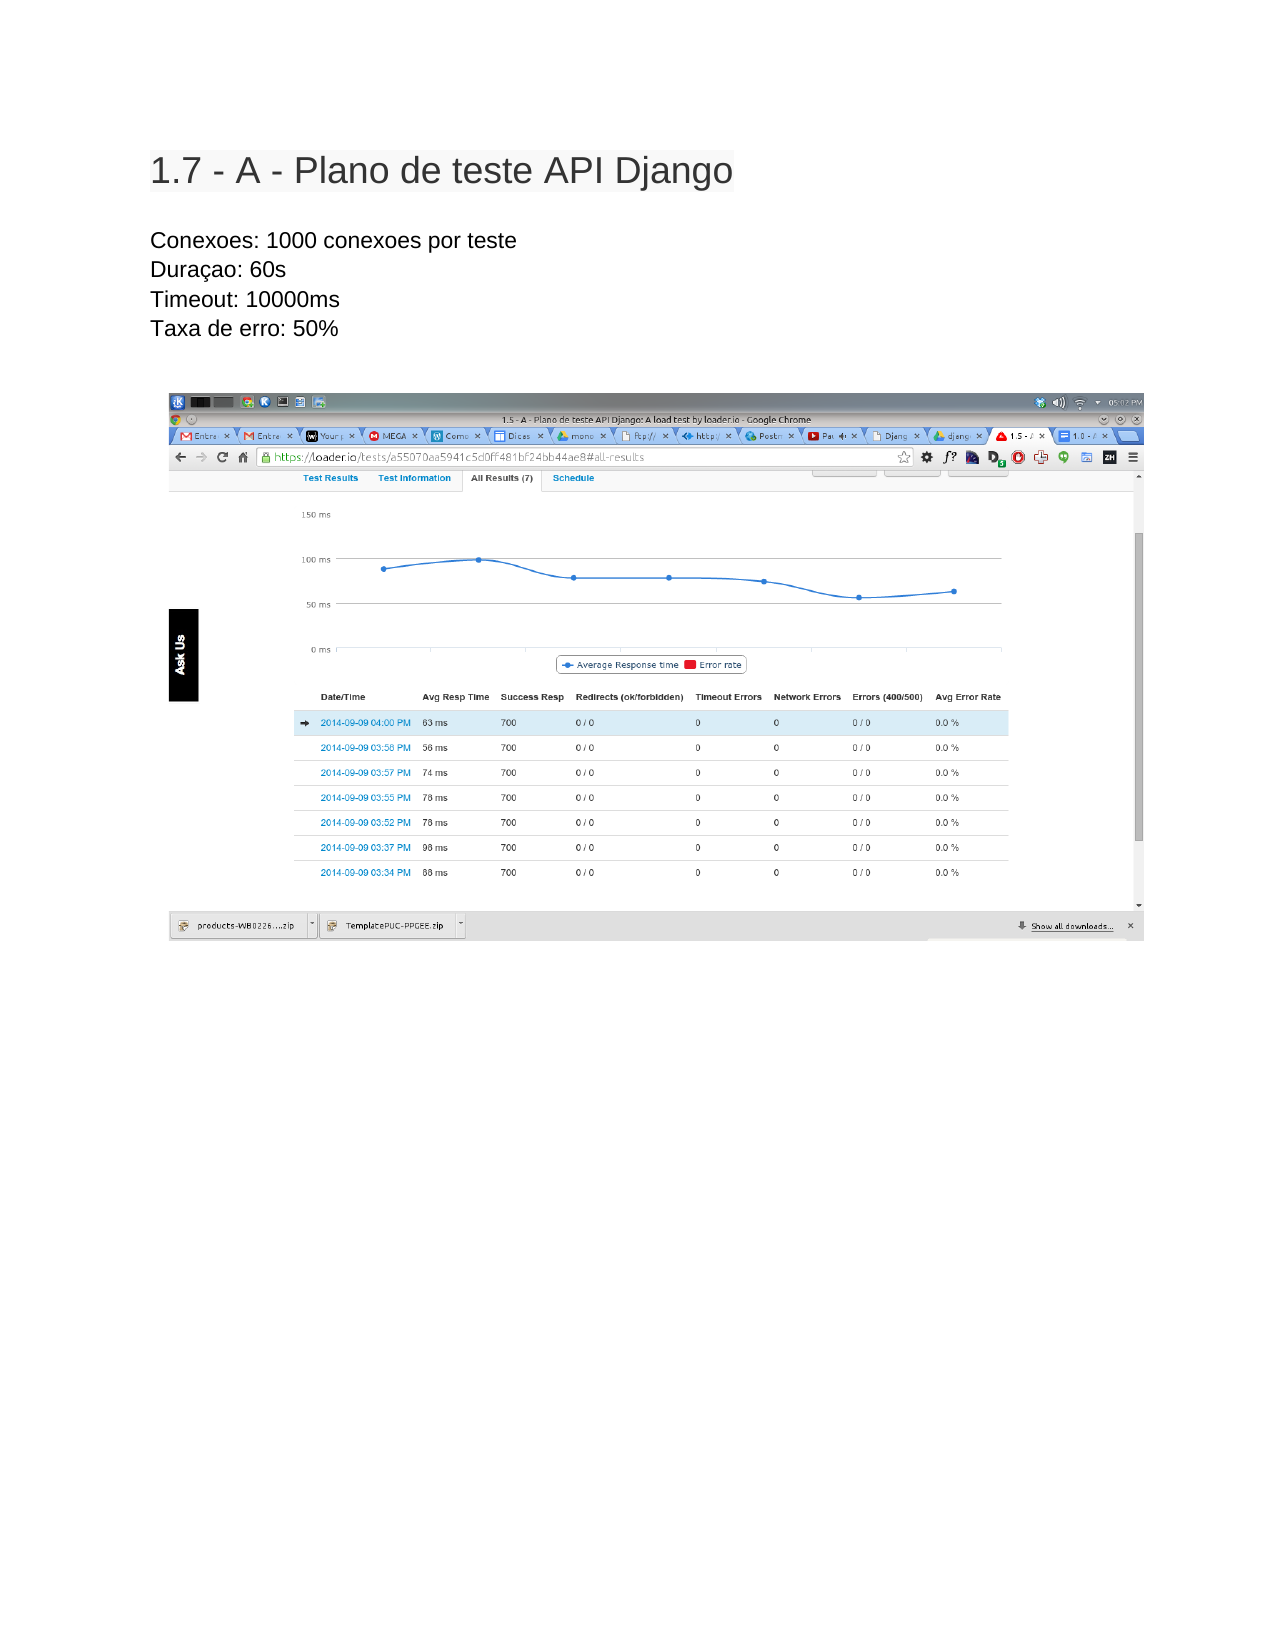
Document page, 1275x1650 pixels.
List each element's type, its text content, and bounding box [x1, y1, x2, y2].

text Taxa de erro: 50% [150, 316, 1125, 341]
text 1.7 - A - Plano de teste API Django [150, 150, 1125, 192]
text Duraçao: 60s [150, 257, 1125, 282]
text Conexoes: 1000 conexoes por teste [150, 227, 1125, 253]
picture [168, 393, 1144, 941]
text Timeout: 10000ms [150, 286, 1125, 312]
